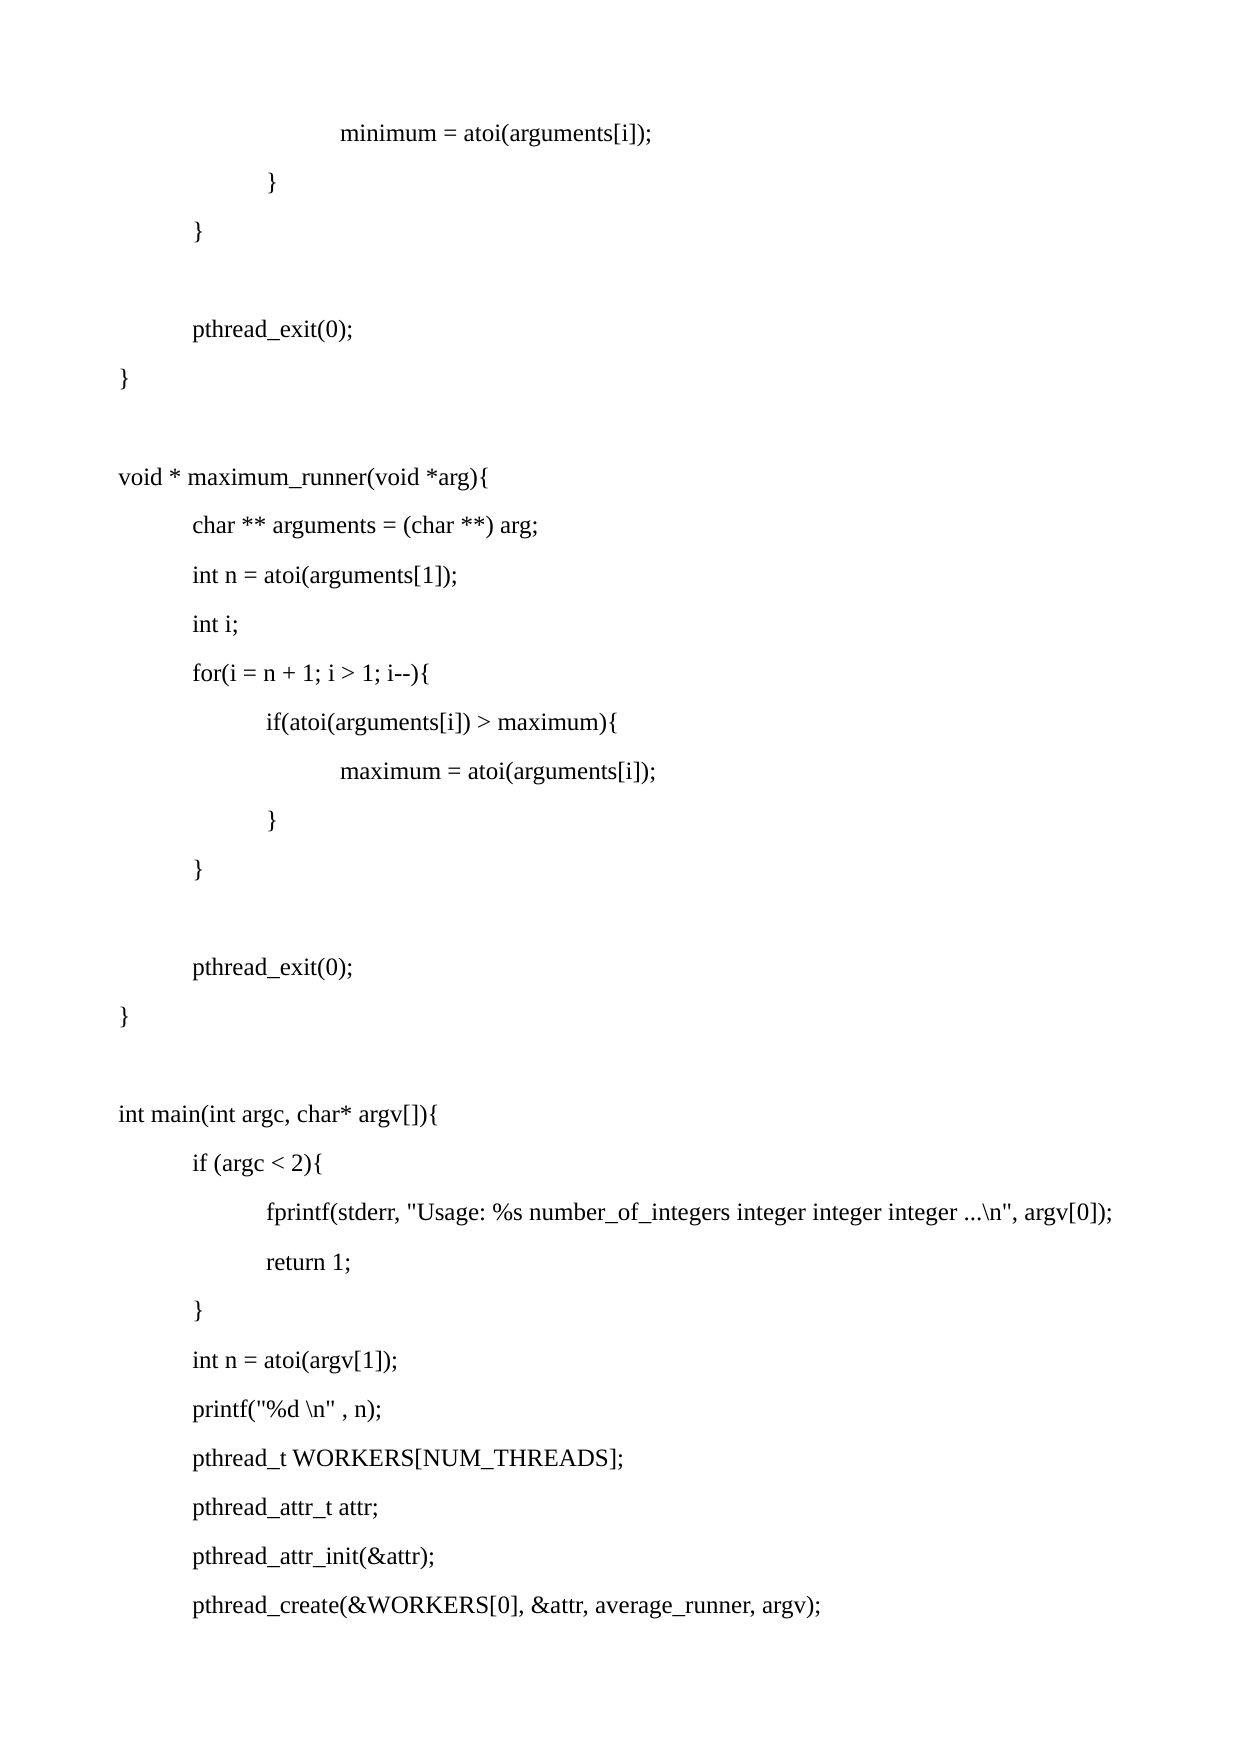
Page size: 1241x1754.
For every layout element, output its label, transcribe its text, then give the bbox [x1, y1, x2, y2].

text void * maximum_runner(void *arg){ [118, 462, 1122, 490]
text for(i = n + 1; i > 1; i--){ [118, 658, 1122, 687]
text pthread_exit(0); [118, 952, 1122, 981]
text pthread_create(&WORKERS[0], &attr, average_runner, argv); [118, 1590, 1122, 1619]
text } [118, 1296, 1122, 1324]
text int n = atoi(arguments[1]); [118, 560, 1122, 588]
text fprintf(stderr, "Usage: %s number_of_integers integer integer integer ...\n", argv[0]); [118, 1197, 1122, 1226]
text char ** arguments = (char **) arg; [118, 511, 1122, 539]
text printf("%d \n" , n); [118, 1394, 1122, 1422]
text minimum = atoi(arguments[i]); [118, 118, 1122, 147]
text return 1; [118, 1247, 1122, 1275]
text } [118, 854, 1122, 883]
text int n = atoi(argv[1]); [118, 1345, 1122, 1373]
text if (argc < 2){ [118, 1148, 1122, 1177]
text if(atoi(arguments[i]) > maximum){ [118, 707, 1122, 736]
text int main(int argc, char* argv[]){ [118, 1099, 1122, 1128]
text int i; [118, 609, 1122, 637]
text pthread_t WORKERS[NUM_THREADS]; [118, 1443, 1122, 1472]
text pthread_attr_init(&attr); [118, 1541, 1122, 1570]
text } [118, 167, 1122, 196]
text } [118, 1001, 1122, 1030]
text } [118, 216, 1122, 245]
text maximum = atoi(arguments[i]); [118, 756, 1122, 785]
text pthread_attr_t attr; [118, 1492, 1122, 1521]
text pthread_exit(0); [118, 314, 1122, 343]
text } [118, 363, 1122, 392]
text } [118, 805, 1122, 834]
